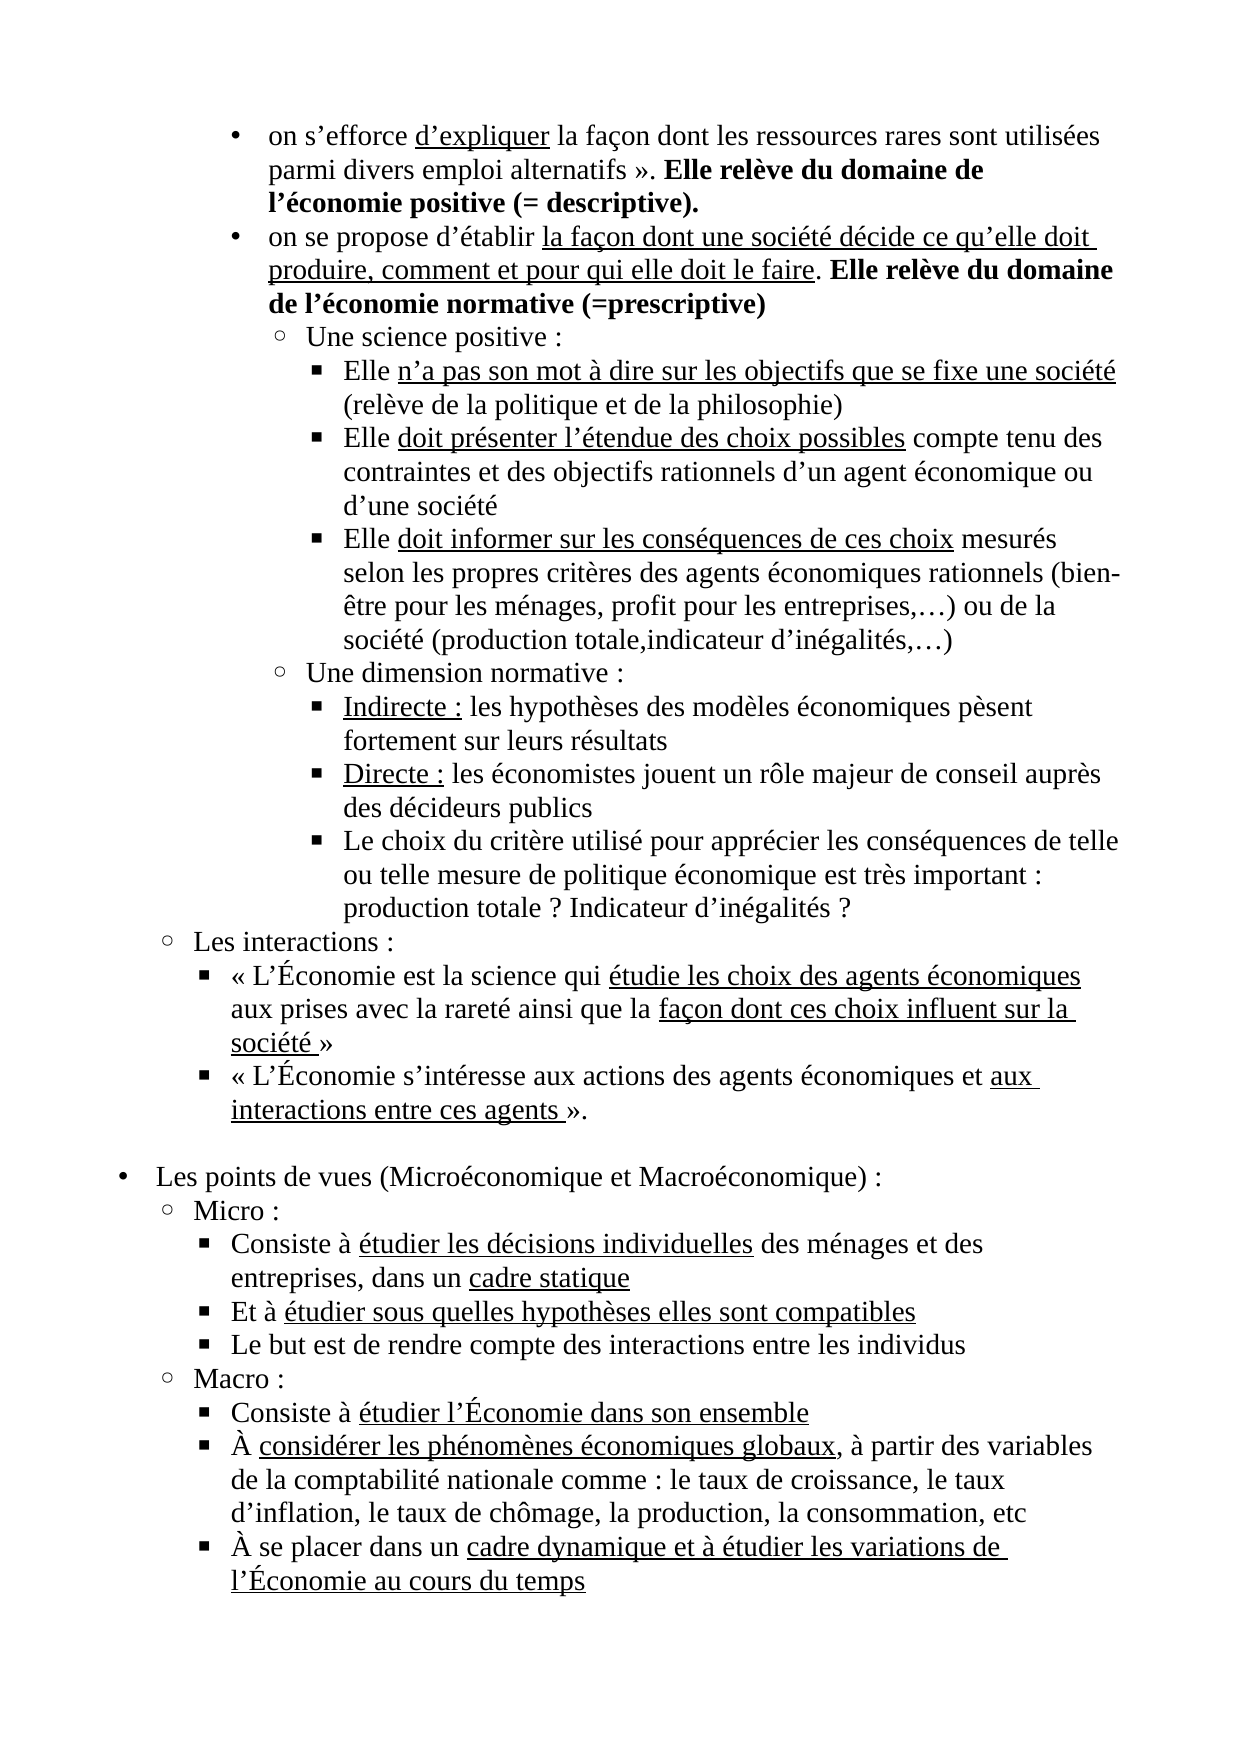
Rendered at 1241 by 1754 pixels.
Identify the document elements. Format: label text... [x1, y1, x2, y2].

list Consiste à étudier les décisions individuelles des ménages et des entreprises, dans un cadre statique [193, 1227, 1122, 1294]
list « L’Économie est la science qui étudie les choix des agents économiques aux prises avec la rareté ainsi que la façon dont ces choix influent sur la société » [193, 958, 1122, 1058]
list on se propose d’établir la façon dont une société décide ce qu’elle doit produire, comment et pour qui elle doit le faire. Elle relève du domaine de l’économie normative (=prescriptive) [231, 219, 1122, 319]
list Les points de vues (Microéconomique et Macroéconomique) : [118, 1159, 1122, 1193]
list Elle n’a pas son mot à dire sur les objectifs que se fixe une société (relève de la politique et de la philosophie) [306, 353, 1122, 420]
list Le choix du critère utilisé pour apprécier les conséquences de telle ou telle mesure de politique économique est très important : production totale ? Indicateur d’inégalités ? [306, 823, 1122, 924]
list À se placer dans un cadre dynamique et à étudier les variations de l’Économie au cours du temps [193, 1529, 1122, 1596]
list À considérer les phénomènes économiques globaux, à partir des variables de la comptabilité nationale comme : le taux de croissance, le taux d’inflation, le taux de chômage, la production, la consommation, etc [193, 1428, 1122, 1529]
list Une science positive : [268, 319, 1122, 353]
list Les interactions : [156, 924, 1122, 958]
list Le but est de rendre compte des interactions entre les individus [193, 1327, 1122, 1361]
list Et à étudier sous quelles hypothèses elles sont compatibles [193, 1294, 1122, 1327]
list Macro : [156, 1361, 1122, 1395]
list on s’efforce d’expliquer la façon dont les ressources rares sont utilisées parmi divers emploi alternatifs ». Elle relève du domaine de l’économie positive (= descriptive). [231, 118, 1122, 219]
list « L’Économie s’intéresse aux actions des agents économiques et aux interactions entre ces agents ». [193, 1058, 1122, 1126]
list Directe : les économistes jouent un rôle majeur de conseil auprès des décideurs publics [306, 756, 1122, 823]
list Elle doit présenter l’étendue des choix possibles compte tenu des contraintes et des objectifs rationnels d’un agent économique ou d’une société [306, 420, 1122, 521]
list Elle doit informer sur les conséquences de ces choix mesurés selon les propres critères des agents économiques rationnels (bien-être pour les ménages, profit pour les entreprises,…) ou de la société (production totale,indicateur d’inégalités,…) [306, 521, 1122, 655]
list Micro : [156, 1193, 1122, 1227]
list Indirecte : les hypothèses des modèles économiques pèsent fortement sur leurs résultats [306, 689, 1122, 756]
list Une dimension normative : [268, 655, 1122, 689]
list Consiste à étudier l’Économie dans son ensemble [193, 1395, 1122, 1428]
